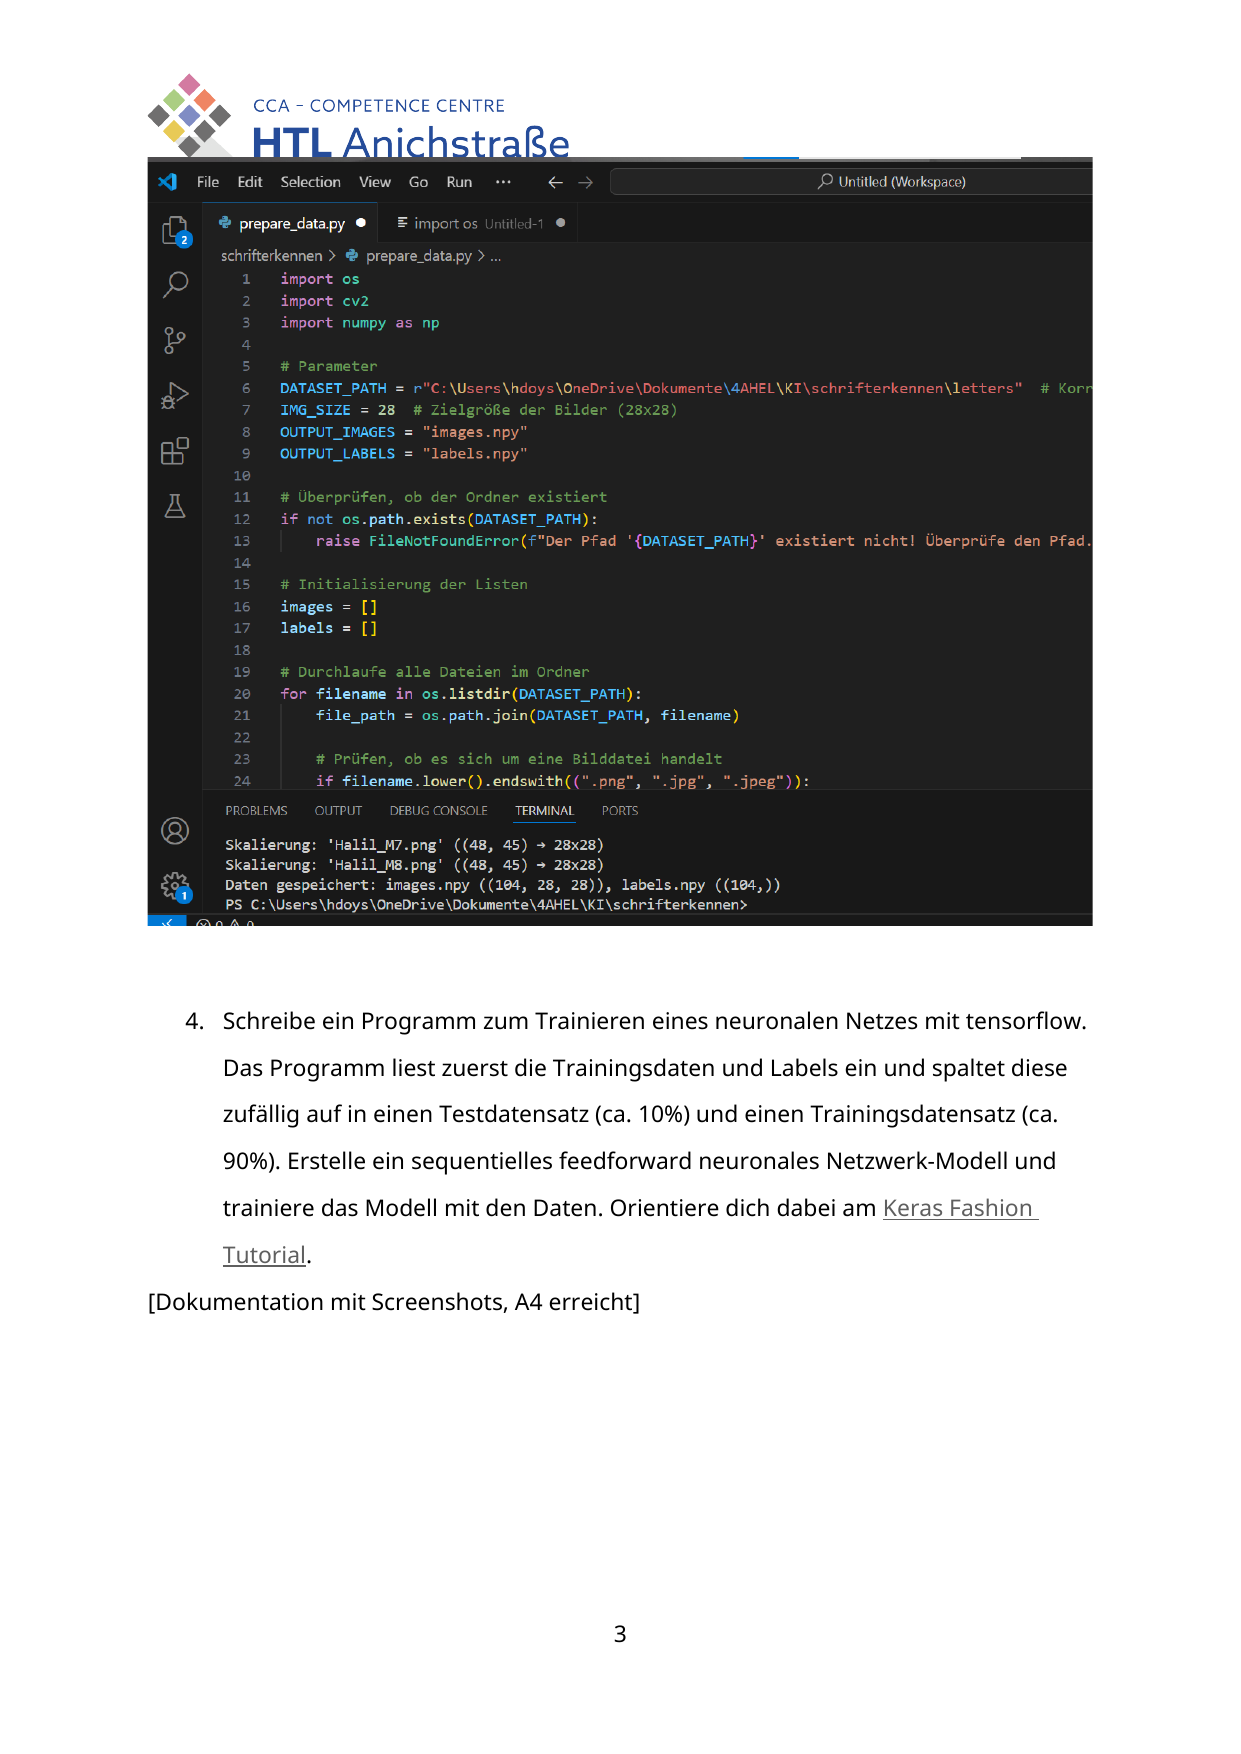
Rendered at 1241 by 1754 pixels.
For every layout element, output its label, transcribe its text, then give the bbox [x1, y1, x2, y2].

text [Dokumentation mit Screenshots, A4 erreicht] [148, 1286, 1093, 1317]
list Schreibe ein Programm zum Trainieren eines neuronalen Netzes mit tensorflow. Das Programm liest zuerst die Trainingsdaten und Labels ein und spaltet diese zufällig auf in einen Testdatensatz (ca. 10%) und einen Trainingsdatensatz (ca. 90%). Erstelle ein sequentielles feedforward neuronales Netzwerk-Modell und trainiere das Modell mit den Daten. Orientiere dich dabei am Keras Fashion Tutorial. [185, 1004, 1093, 1270]
